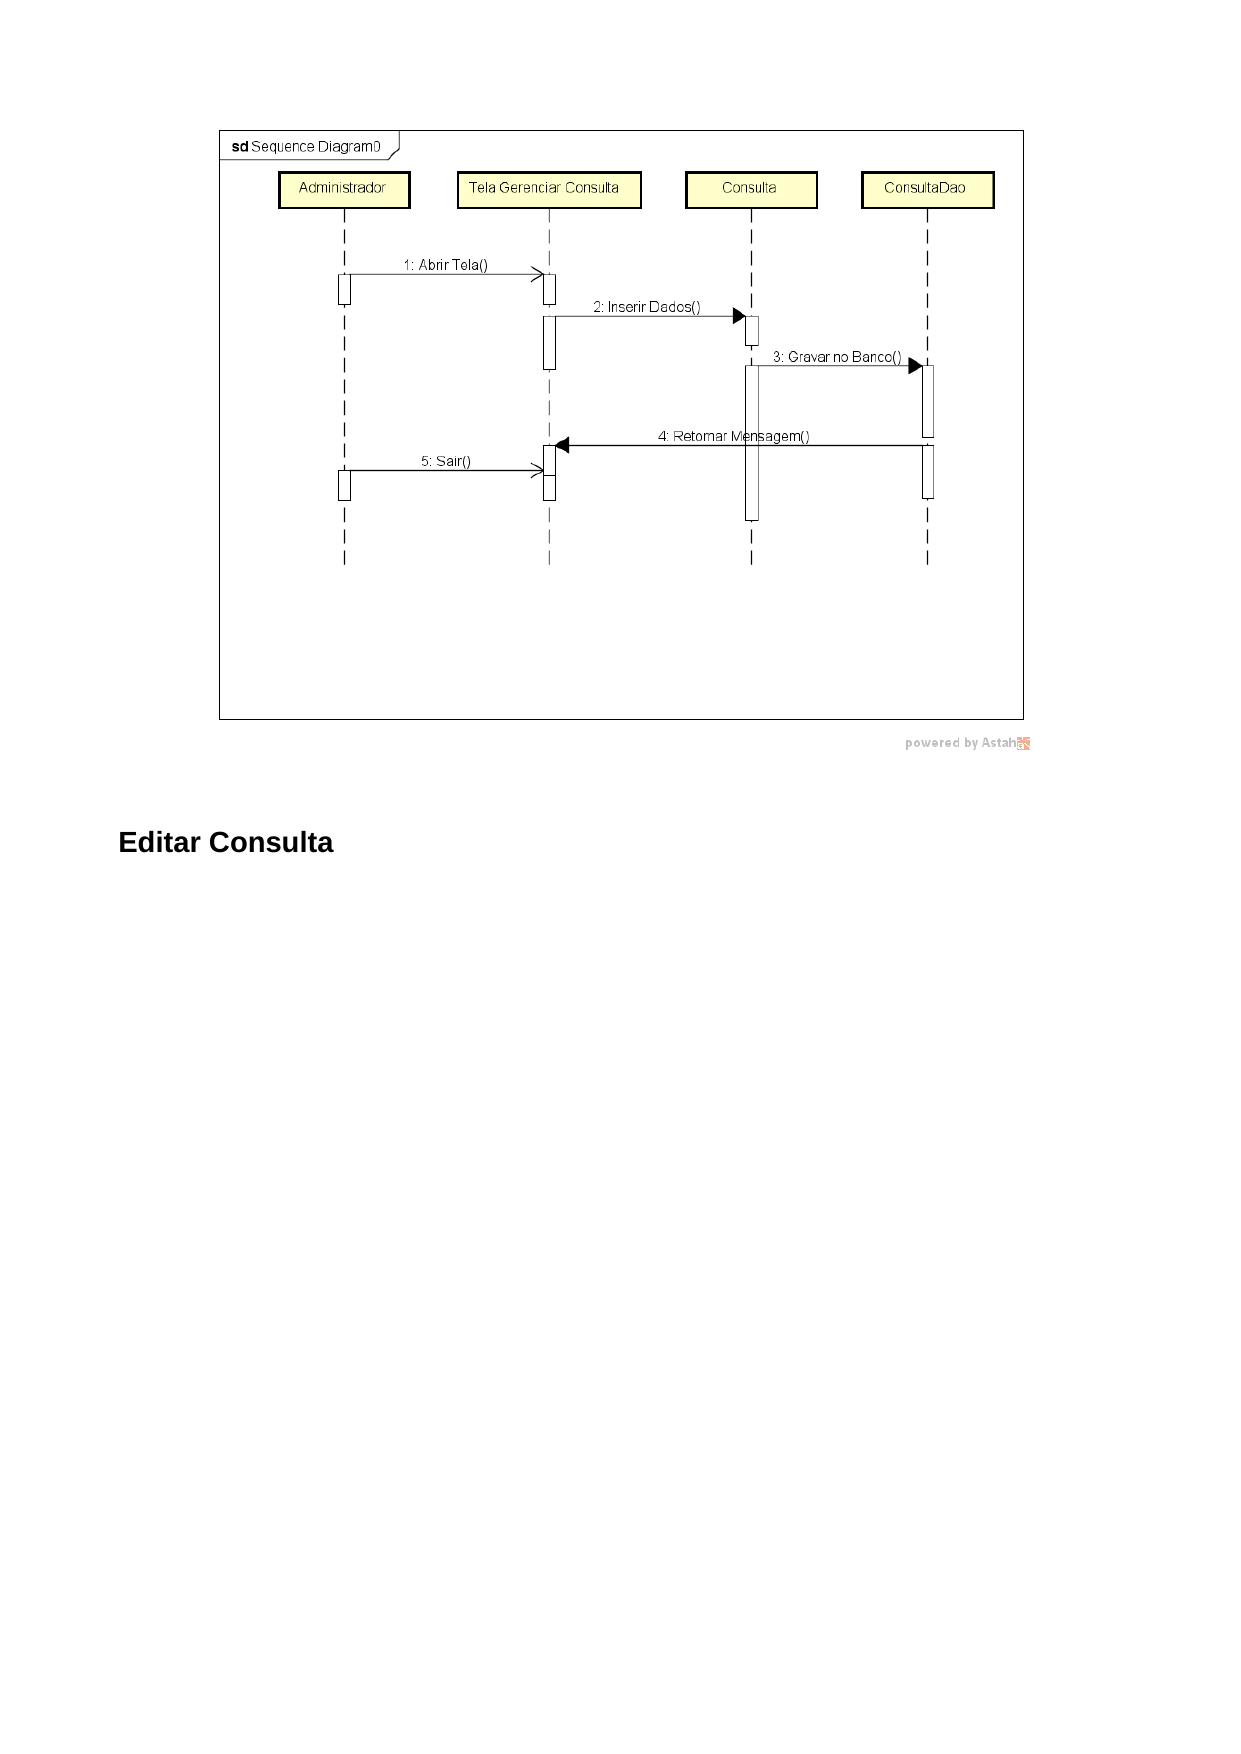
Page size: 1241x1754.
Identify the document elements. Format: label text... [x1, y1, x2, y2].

subtitle Editar Consulta [118, 825, 1122, 858]
picture [207, 118, 1033, 754]
